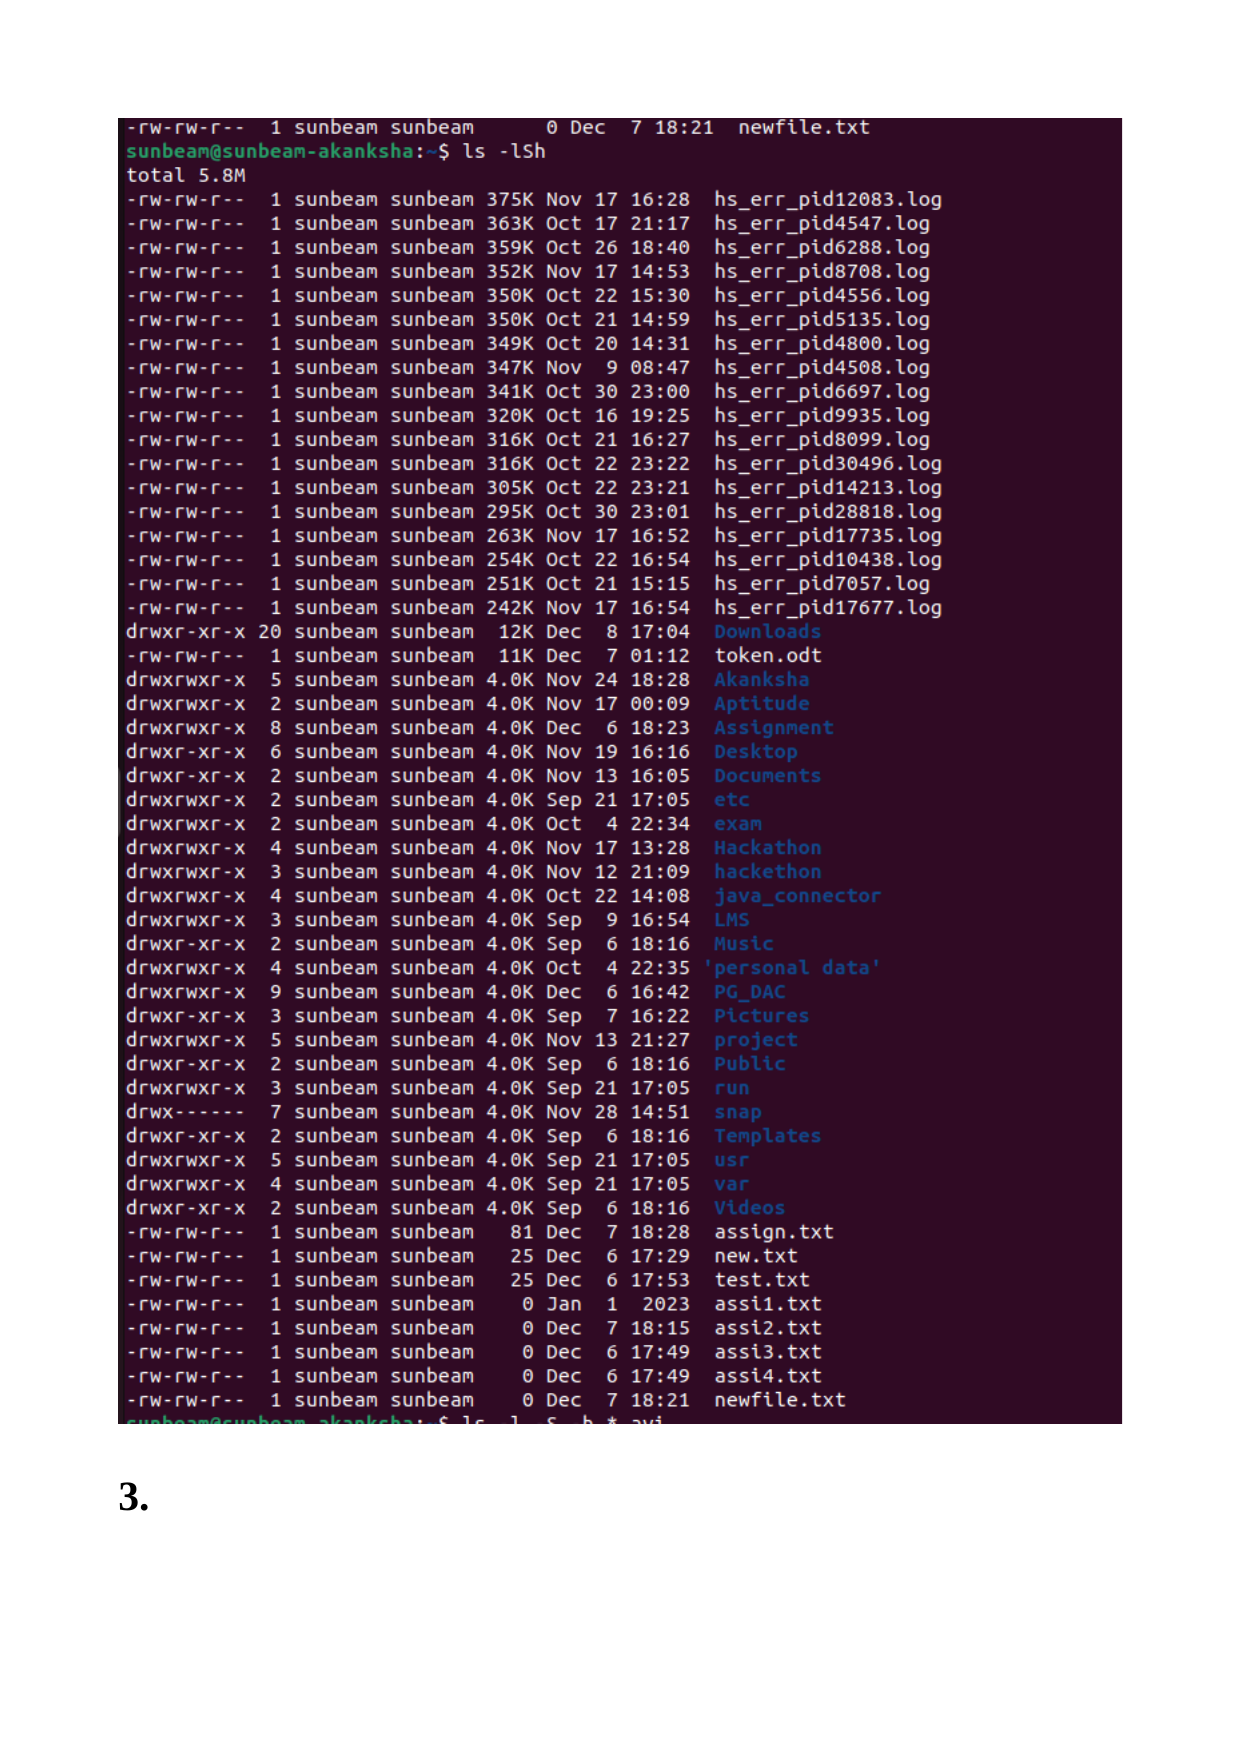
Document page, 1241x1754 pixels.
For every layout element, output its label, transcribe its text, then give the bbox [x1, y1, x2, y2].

picture [118, 118, 1123, 1424]
text 3. [118, 1471, 1122, 1519]
